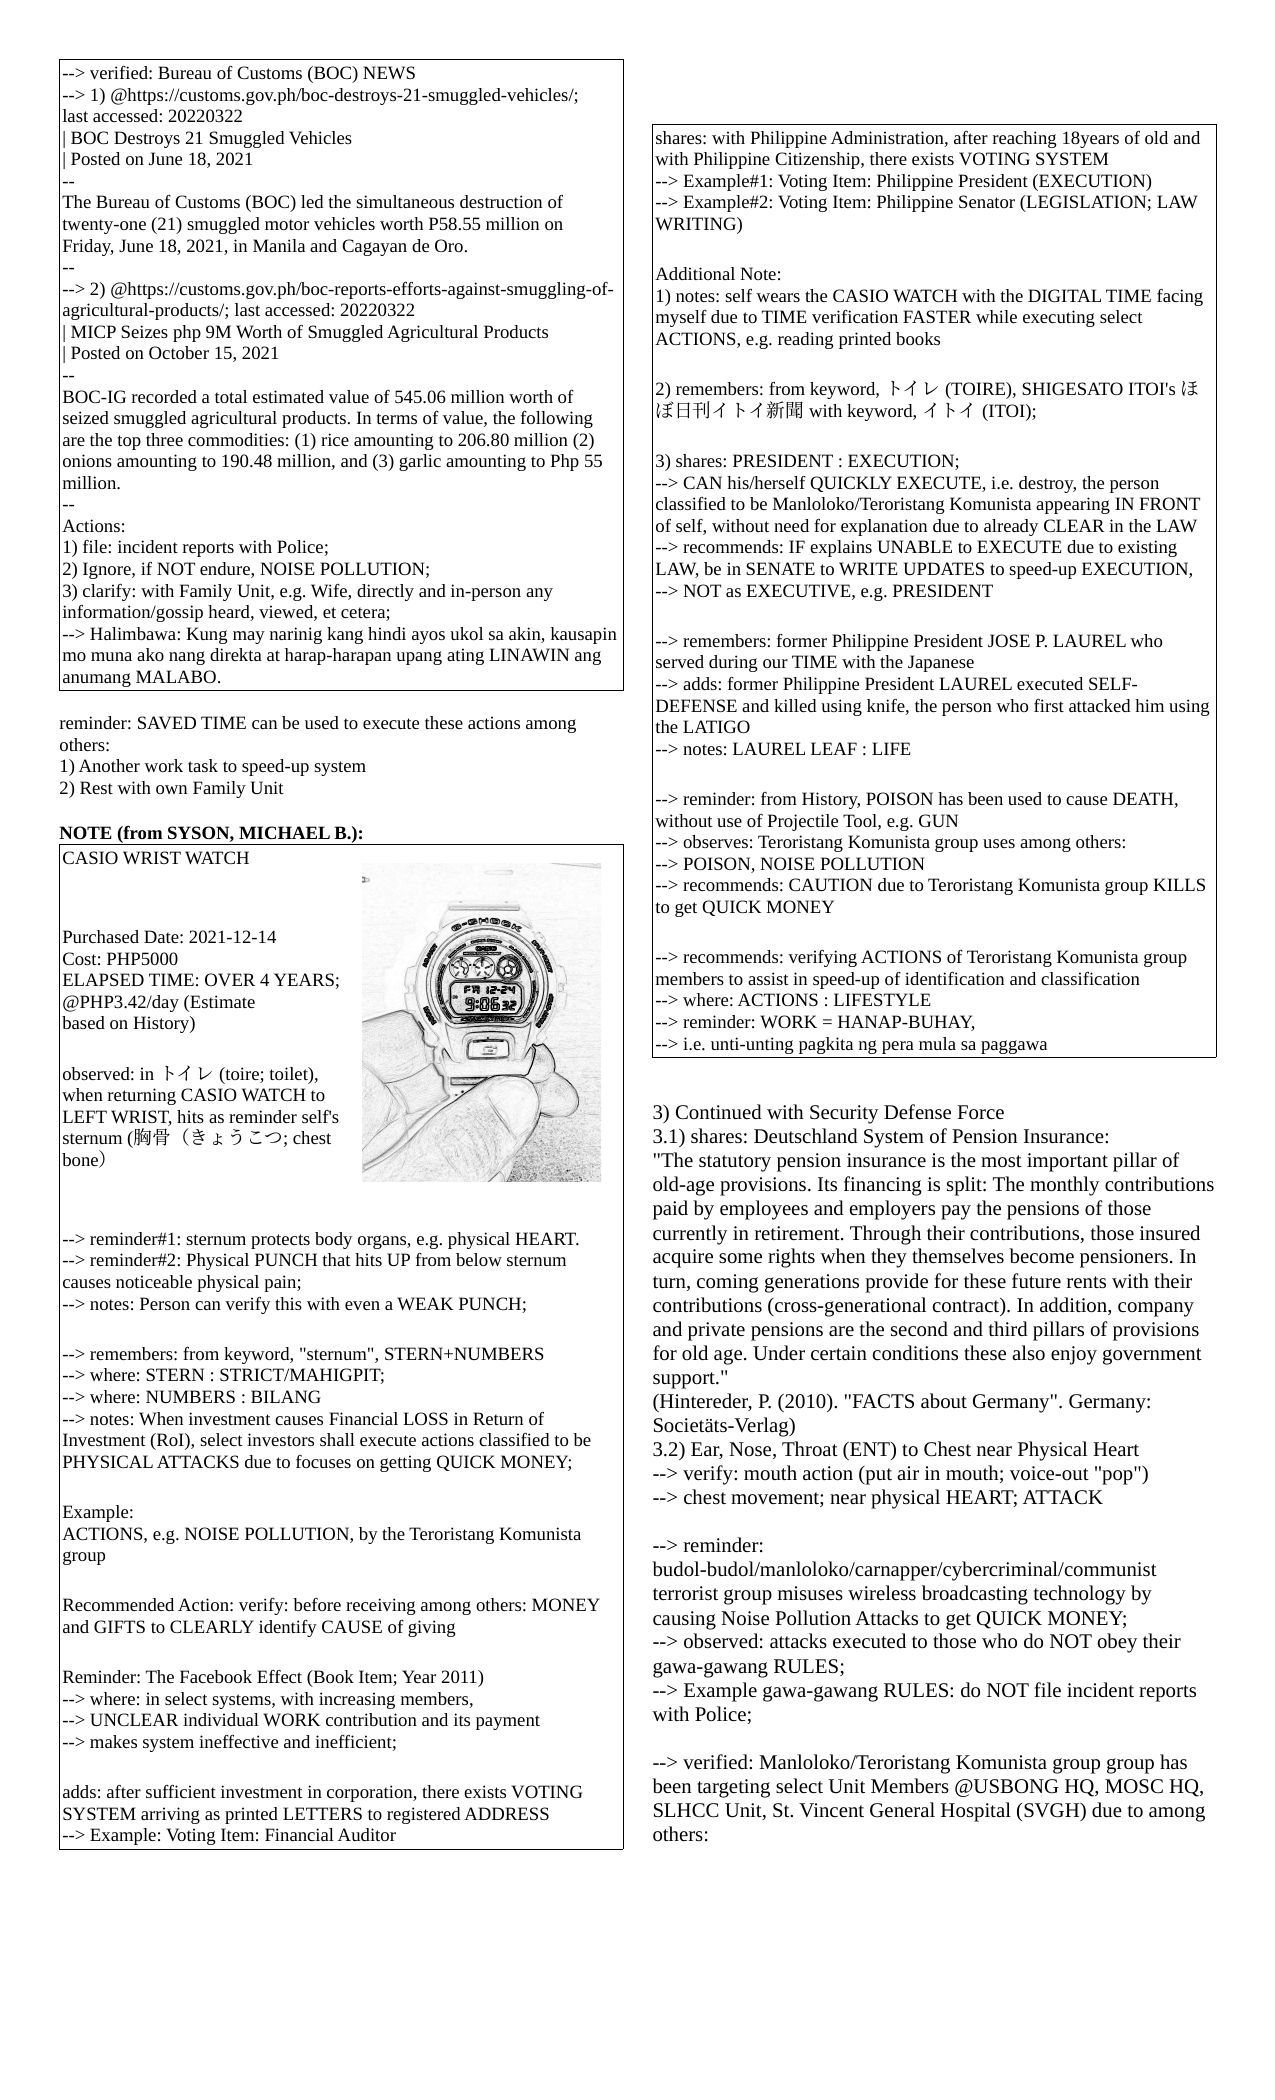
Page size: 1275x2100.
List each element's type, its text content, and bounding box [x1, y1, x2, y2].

text (Hintereder, P. (2010). "FACTS about Germany". Germany: Societäts-Verlag) [652, 1389, 1216, 1437]
text 3.2) Ear, Nose, Throat (ENT) to Chest near Physical Heart [652, 1437, 1216, 1461]
text --> observed: attacks executed to those who do NOT obey their gawa-gawang RULES; [652, 1629, 1216, 1678]
text --> verify: mouth action (put air in mouth; voice-out "pop") [652, 1461, 1216, 1485]
text "The statutory pension insurance is the most important pillar of old-age provisions. Its financing is split: The monthly contributions paid by employees and employers pay the pensions of those currently in retirement. Through their contributions, those insured acquire some rights when they themselves become pensioners. In turn, coming generations provide for these future rents with their contributions (cross-generational contract). In addition, company and private pensions are the second and third pillars of provisions for old age. Under certain conditions these also enjoy government support." [652, 1148, 1216, 1389]
table_header shares: with Philippine Administration, after reaching 18years of old and with Philippine Citizenship, there exists VOTING SYSTEM --> Example#1: Voting Item: Philippine President (EXECUTION) --> Example#2: Voting Item: Philippine Senator (LEGISLATION; LAW WRITING) Additional Note: 1) notes: self wears the CASIO WATCH with the DIGITAL TIME facing myself due to TIME verification FASTER while executing select ACTIONS, e.g. reading printed books 2) remembers: from keyword, トイレ (TOIRE), SHIGESATO ITOI's ほぼ日刊イトイ新聞 with keyword, イトイ (ITOI); 3) shares: PRESIDENT : EXECUTION; --> CAN his/herself QUICKLY EXECUTE, i.e. destroy, the person classified to be Manloloko/Teroristang Komunista appearing IN FRONT of self, without need for explanation due to already CLEAR in the LAW --> recommends: IF explains UNABLE to EXECUTE due to existing LAW, be in SENATE to WRITE UPDATES to speed-up EXECUTION, --> NOT as EXECUTIVE, e.g. PRESIDENT --> remembers: former Philippine President JOSE P. LAUREL who served during our TIME with the Japanese --> adds: former Philippine President LAUREL executed SELF-DEFENSE and killed using knife, the person who first attacked him using the LATIGO --> notes: LAUREL LEAF : LIFE --> reminder: from History, POISON has been used to cause DEATH, without use of Projectile Tool, e.g. GUN --> observes: Teroristang Komunista group uses among others: --> POISON, NOISE POLLUTION --> recommends: CAUTION due to Teroristang Komunista group KILLS to get QUICK MONEY --> recommends: verifying ACTIONS of Teroristang Komunista group members to assist in speed-up of identification and classification --> where: ACTIONS : LIFESTYLE --> reminder: WORK = HANAP-BUHAY, --> i.e. unti-unting pagkita ng pera mula sa paggawa [653, 125, 1216, 1057]
text 1) Another work task to speed-up system [59, 755, 623, 777]
table_header --> verified: Bureau of Customs (BOC) NEWS --> 1) @https://customs.gov.ph/boc-destroys-21-smuggled-vehicles/; last accessed: 20220322 | BOC Destroys 21 Smuggled Vehicles | Posted on June 18, 2021 -- The Bureau of Customs (BOC) led the simultaneous destruction of twenty-one (21) smuggled motor vehicles worth P58.55 million on Friday, June 18, 2021, in Manila and Cagayan de Oro. -- --> 2) @https://customs.gov.ph/boc-reports-efforts-against-smuggling-of-agricultural-products/; last accessed: 20220322 | MICP Seizes php 9M Worth of Smuggled Agricultural Products | Posted on October 15, 2021 -- BOC-IG recorded a total estimated value of 545.06 million worth of seized smuggled agricultural products. In terms of value, the following are the top three commodities: (1) rice amounting to 206.80 million (2) onions amounting to 190.48 million, and (3) garlic amounting to Php 55 million. -- Actions: 1) file: incident reports with Police; 2) Ignore, if NOT endure, NOISE POLLUTION; 3) clarify: with Family Unit, e.g. Wife, directly and in-person any information/gossip heard, viewed, et cetera; --> Halimbawa: Kung may narinig kang hindi ayos ukol sa akin, kausapin mo muna ako nang direkta at harap-harapan upang ating LINAWIN ang anumang MALABO. [60, 60, 623, 690]
text NOTE (from SYSON, MICHAEL B.): [59, 822, 623, 844]
text reminder: SAVED TIME can be used to execute these actions among others: [59, 712, 623, 755]
text 2) Rest with own Family Unit [59, 777, 623, 798]
picture [362, 863, 602, 1182]
text 3) Continued with Security Defense Force [652, 1100, 1216, 1124]
text 3.1) shares: Deutschland System of Pension Insurance: [652, 1124, 1216, 1148]
text --> chest movement; near physical HEART; ATTACK [652, 1485, 1216, 1509]
table_header CASIO WRIST WATCH Purchased Date: 2021-12-14 Cost: PHP5000 ELAPSED TIME: OVER 4 YEARS; @PHP3.42/day (Estimate based on History) observed: in トイレ (toire; toilet), when returning CASIO WATCH to LEFT WRIST, hits as reminder self's sternum (胸骨（きょうこつ; chest bone） --> reminder#1: sternum protects body organs, e.g. physical HEART. --> reminder#2: Physical PUNCH that hits UP from below sternum causes noticeable physical pain; --> notes: Person can verify this with even a WEAK PUNCH; --> remembers: from keyword, "sternum", STERN+NUMBERS --> where: STERN : STRICT/MAHIGPIT; --> where: NUMBERS : BILANG --> notes: When investment causes Financial LOSS in Return of Investment (RoI), select investors shall execute actions classified to be PHYSICAL ATTACKS due to focuses on getting QUICK MONEY; Example: ACTIONS, e.g. NOISE POLLUTION, by the Teroristang Komunista group Recommended Action: verify: before receiving among others: MONEY and GIFTS to CLEARLY identify CAUSE of giving Reminder: The Facebook Effect (Book Item; Year 2011) --> where: in select systems, with increasing members, --> UNCLEAR individual WORK contribution and its payment --> makes system ineffective and inefficient; adds: after sufficient investment in corporation, there exists VOTING SYSTEM arriving as printed LETTERS to registered ADDRESS --> Example: Voting Item: Financial Auditor [60, 845, 623, 1849]
text --> Example gawa-gawang RULES: do NOT file incident reports with Police; [652, 1678, 1216, 1726]
text --> verified: Manloloko/Teroristang Komunista group group has been targeting select Unit Members @USBONG HQ, MOSC HQ, SLHCC Unit, St. Vincent General Hospital (SVGH) due to among others: [652, 1750, 1216, 1846]
text --> reminder: budol-budol/manloloko/carnapper/cybercriminal/communist terrorist group misuses wireless broadcasting technology by causing Noise Pollution Attacks to get QUICK MONEY; [652, 1533, 1216, 1629]
